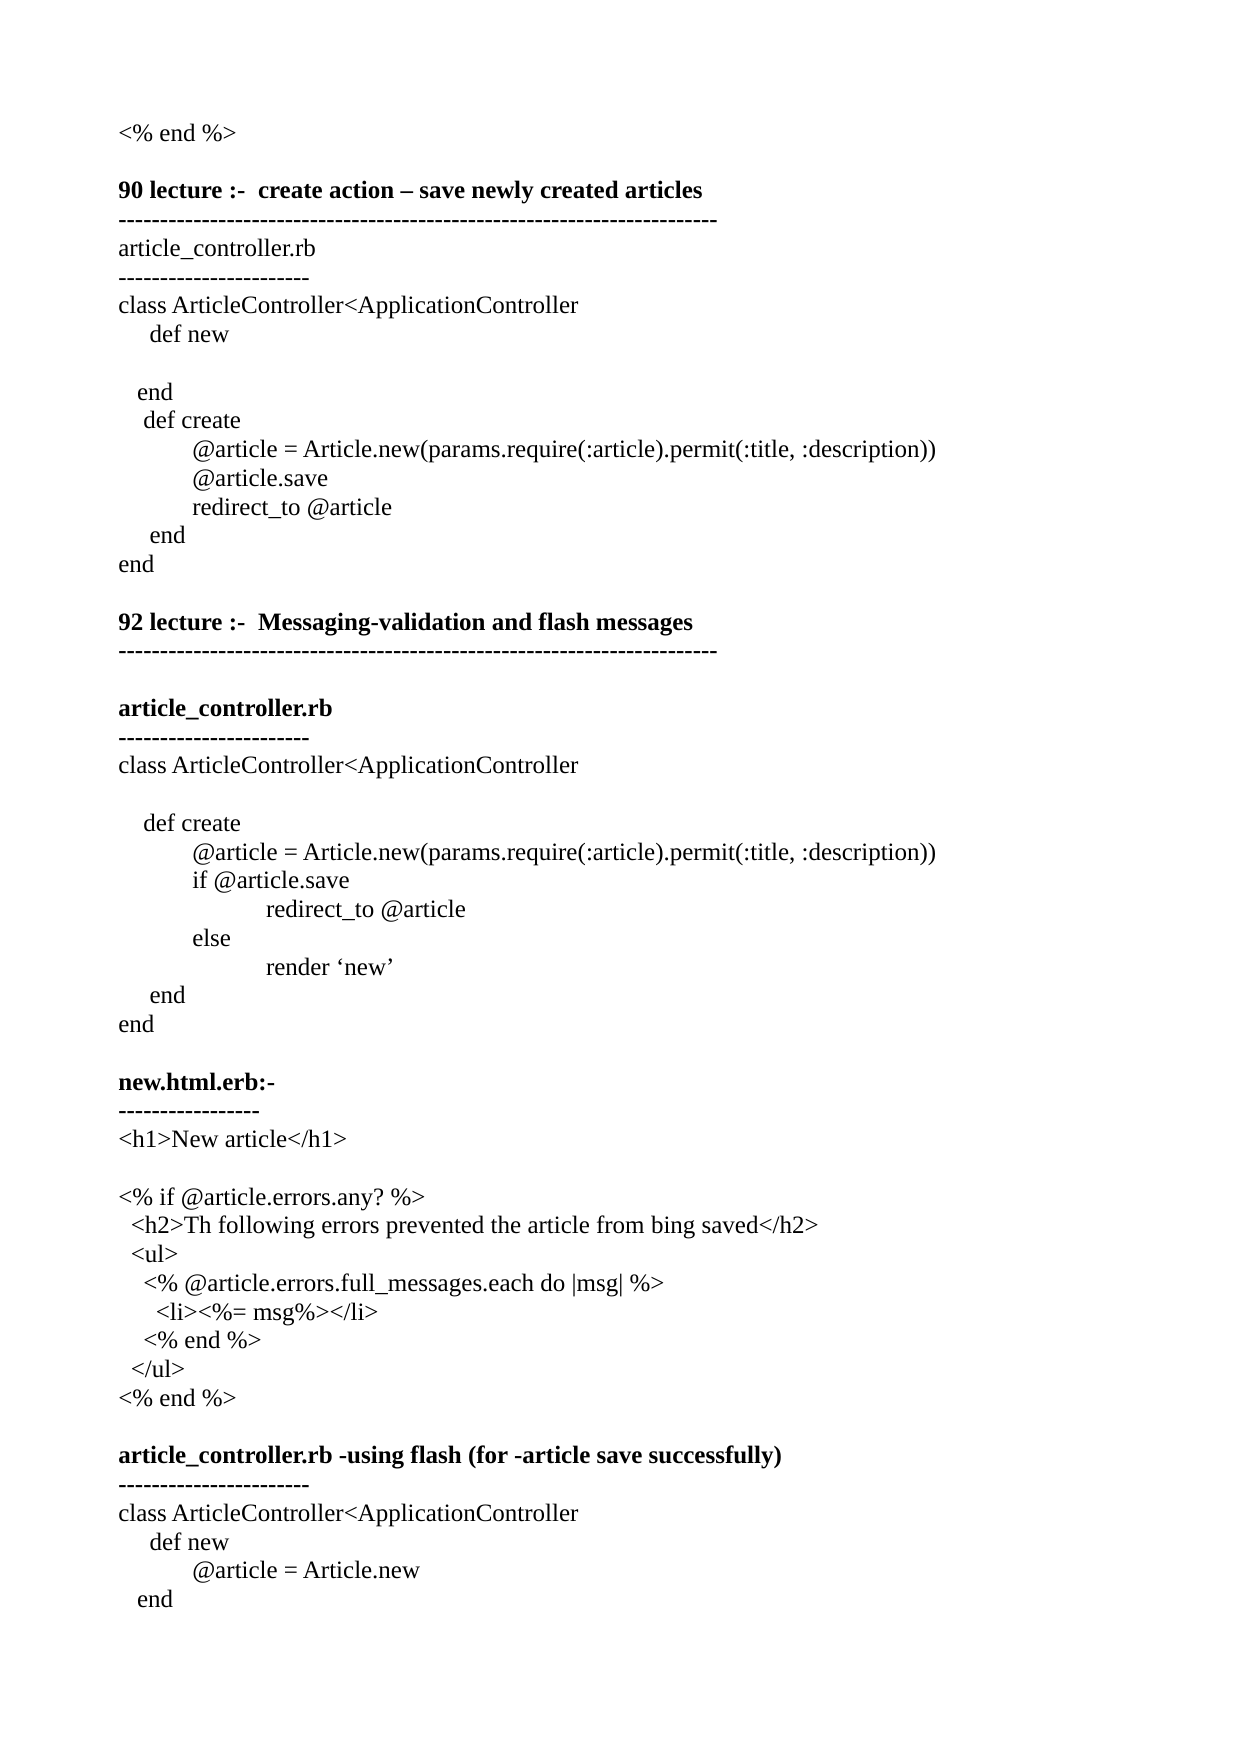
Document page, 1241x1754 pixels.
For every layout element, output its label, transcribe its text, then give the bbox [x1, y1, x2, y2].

text article_controller.rb -using flash (for -article save successfully) [118, 1441, 1122, 1469]
text def create [118, 808, 1122, 837]
text def new [118, 1527, 1122, 1556]
text class ArticleController<ApplicationController [118, 751, 1122, 779]
text end [118, 549, 1122, 578]
text <% end %> [118, 118, 1122, 147]
text def create [118, 406, 1122, 434]
text end [118, 981, 1122, 1009]
text <% @article.errors.full_messages.each do |msg| %> [118, 1268, 1122, 1297]
text def new [118, 319, 1122, 348]
text <ul> [118, 1239, 1122, 1268]
text 92 lecture :- Messaging-validation and flash messages [118, 607, 1122, 636]
text if @article.save [118, 866, 1122, 894]
text <% end %> [118, 1383, 1122, 1412]
text end [118, 521, 1122, 549]
text <% end %> [118, 1326, 1122, 1354]
text <li><%= msg%></li> [118, 1297, 1122, 1326]
text @article.save [118, 463, 1122, 492]
text <h1>New article</h1> [118, 1124, 1122, 1153]
text end [118, 1009, 1122, 1038]
text ----------------------- [118, 262, 1122, 291]
text new.html.erb:- [118, 1067, 1122, 1096]
text <% if @article.errors.any? %> [118, 1182, 1122, 1211]
text ----------------- [118, 1096, 1122, 1124]
text article_controller.rb [118, 693, 1122, 722]
text ------------------------------------------------------------------------ [118, 636, 1122, 664]
text redirect_to @article [118, 492, 1122, 521]
text ----------------------- [118, 722, 1122, 751]
text @article = Article.new(params.require(:article).permit(:title, :description)) [118, 837, 1122, 866]
text </ul> [118, 1354, 1122, 1383]
text else [118, 923, 1122, 952]
text article_controller.rb [118, 233, 1122, 262]
text ------------------------------------------------------------------------ [118, 204, 1122, 233]
text class ArticleController<ApplicationController [118, 291, 1122, 319]
text class ArticleController<ApplicationController [118, 1498, 1122, 1527]
text end [118, 1584, 1122, 1613]
text <h2>Th following errors prevented the article from bing saved</h2> [118, 1211, 1122, 1239]
text render ‘new’ [118, 952, 1122, 981]
text 90 lecture :- create action – save newly created articles [118, 176, 1122, 204]
text end [118, 377, 1122, 406]
text @article = Article.new [118, 1556, 1122, 1584]
text ----------------------- [118, 1469, 1122, 1498]
text @article = Article.new(params.require(:article).permit(:title, :description)) [118, 434, 1122, 463]
text redirect_to @article [118, 894, 1122, 923]
